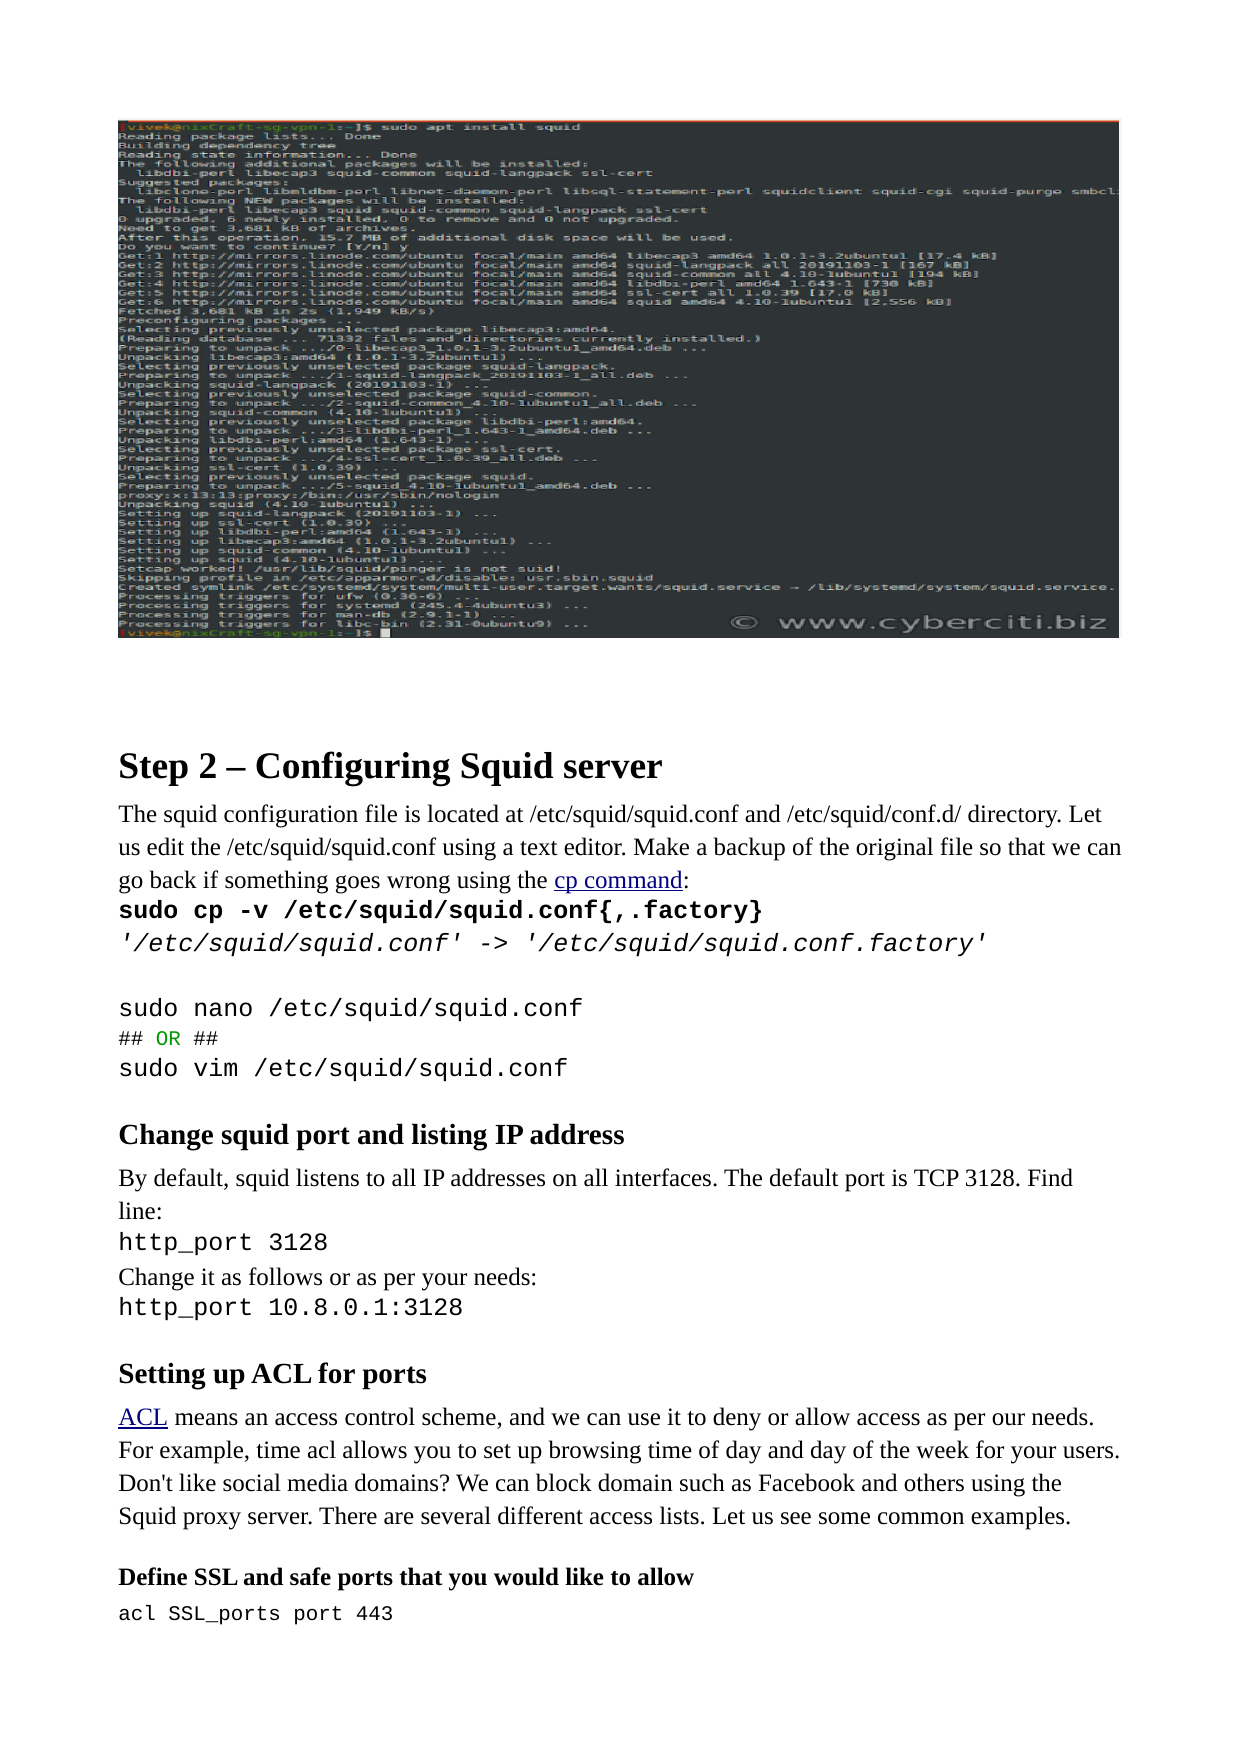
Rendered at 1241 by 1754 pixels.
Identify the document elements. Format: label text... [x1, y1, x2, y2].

picture [118, 118, 1123, 638]
text The squid configuration file is located at /etc/squid/squid.conf and /etc/squid/conf.d/ directory. Let us edit the /etc/squid/squid.conf using a text editor. Make a backup of the original file so that we can go back if something goes wrong using the cp command: sudo cp -v /etc/squid/squid.conf{,.factory} '/etc/squid/squid.conf' -> '/etc/squid/squid.conf.factory' sudo nano /etc/squid/squid.conf ## OR ## sudo vim /etc/squid/squid.conf [118, 799, 1122, 1084]
text acl SSL_ports port 443 [118, 1603, 1122, 1626]
subtitle Step 2 – Configuring Squid server [118, 743, 1122, 786]
text By default, squid listens to all IP addresses on all interfaces. The default port is TCP 3128. Find line: http_port 3128 Change it as follows or as per your needs: http_port 10.8.0.1:3128 [118, 1163, 1122, 1323]
text ACL means an access control scheme, and we can use it to deny or allow access as per our needs. For example, time acl allows you to set up browsing time of day and day of the week for your users. Don't like social media domains? We can block domain such as Facebook and others using the Squid proxy server. There are several different access lists. Let us see some common examples. [118, 1402, 1122, 1530]
subtitle Change squid port and listing IP address [118, 1117, 1122, 1151]
subtitle Setting up ACL for ports [118, 1356, 1122, 1390]
subtitle Define SSL and safe ports that you would like to allow [118, 1562, 1122, 1590]
